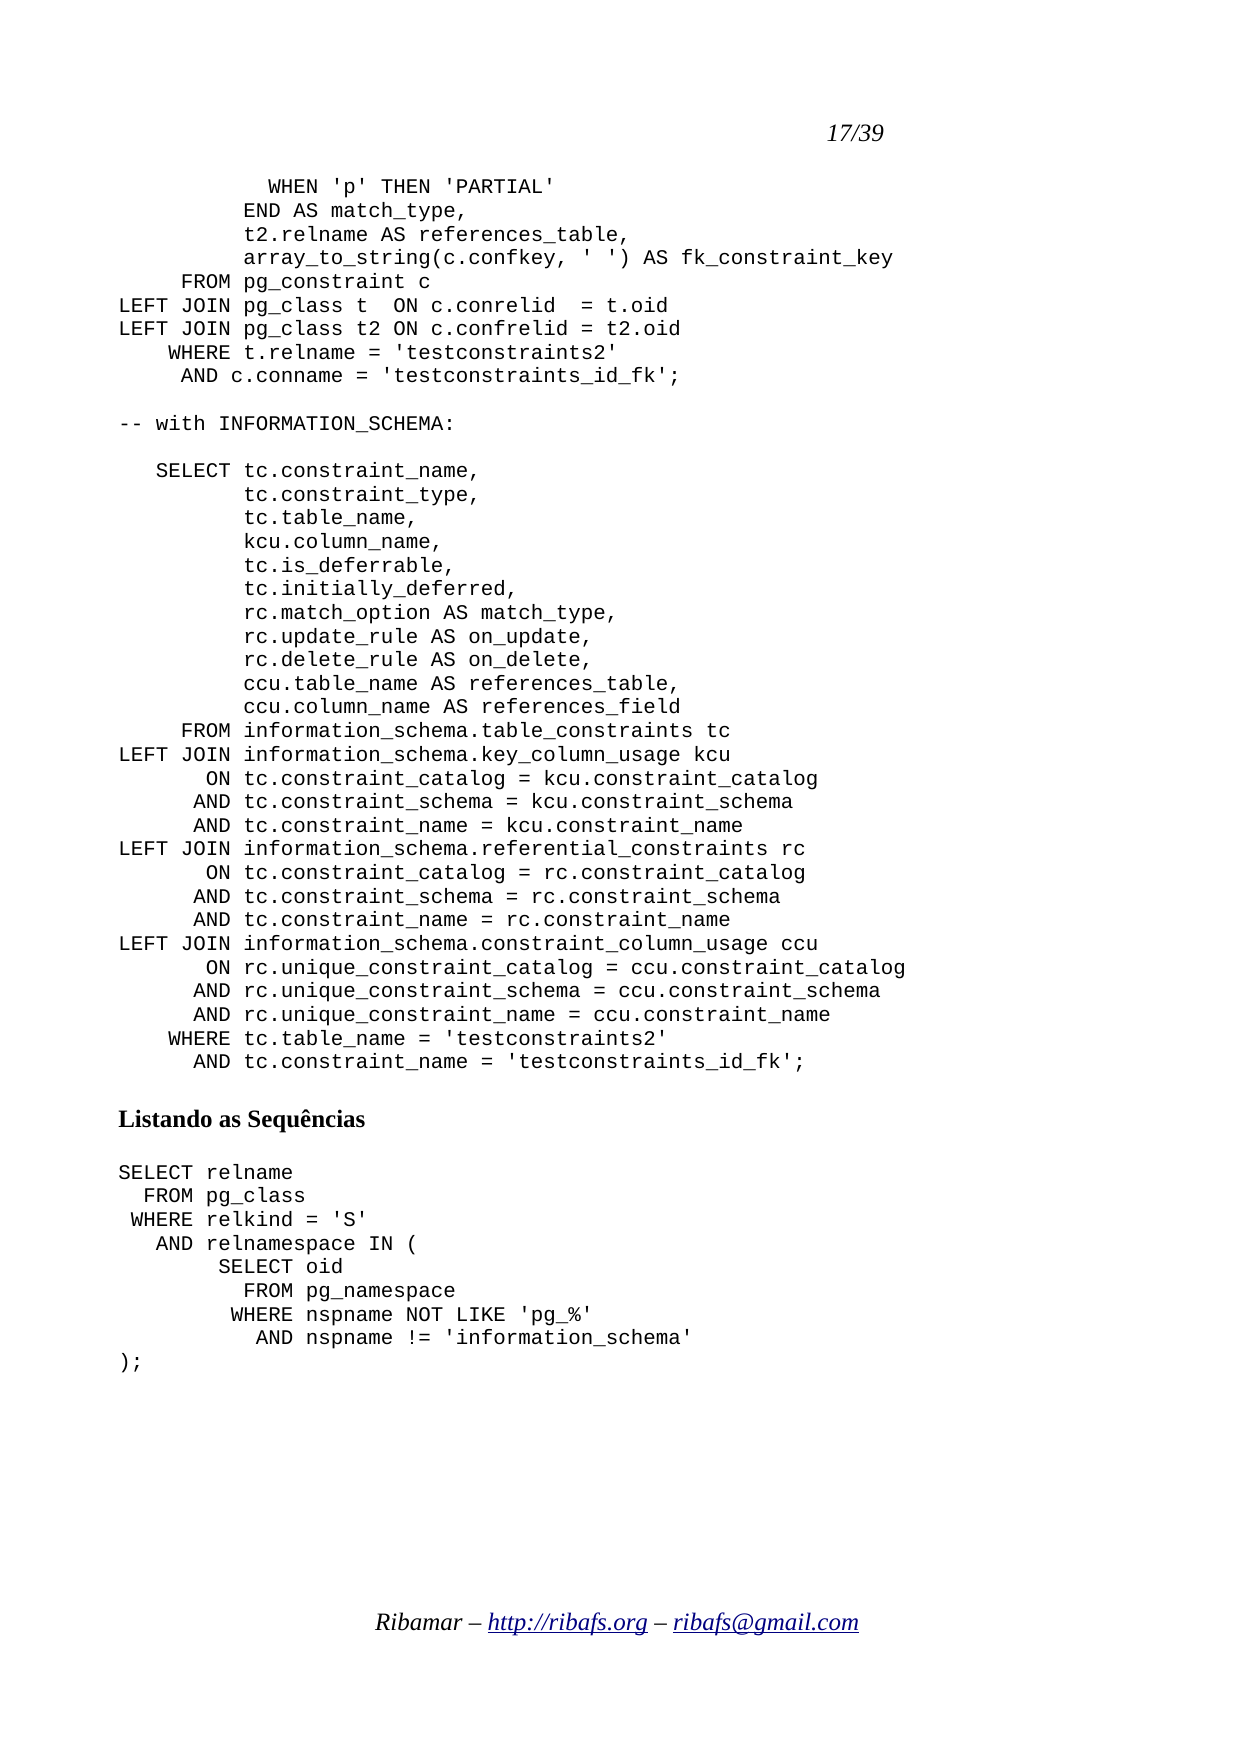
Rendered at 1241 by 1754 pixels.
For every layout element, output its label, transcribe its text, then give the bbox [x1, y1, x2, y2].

text FROM pg_class [118, 1186, 1122, 1209]
text SELECT oid [118, 1256, 1122, 1280]
text LEFT JOIN information_schema.referential_constraints rc [118, 838, 1122, 862]
text AND relnamespace IN ( [118, 1233, 1122, 1256]
text rc.delete_rule AS on_delete, [118, 649, 1122, 673]
text LEFT JOIN pg_class t2 ON c.confrelid = t2.oid [118, 318, 1122, 342]
text rc.match_option AS match_type, [118, 602, 1122, 626]
text tc.initially_deferred, [118, 578, 1122, 602]
text AND tc.constraint_schema = rc.constraint_schema [118, 886, 1122, 909]
text t2.relname AS references_table, [118, 224, 1122, 247]
text ); [118, 1351, 1122, 1375]
text FROM information_schema.table_constraints tc [118, 720, 1122, 744]
text AND tc.constraint_name = rc.constraint_name [118, 909, 1122, 933]
text END AS match_type, [118, 200, 1122, 224]
text WHERE nspname NOT LIKE 'pg_%' [118, 1304, 1122, 1327]
text AND tc.constraint_name = 'testconstraints_id_fk'; [118, 1051, 1122, 1075]
text WHEN 'p' THEN 'PARTIAL' [118, 176, 1122, 200]
text AND tc.constraint_name = kcu.constraint_name [118, 815, 1122, 838]
text kcu.column_name, [118, 531, 1122, 555]
text FROM pg_constraint c [118, 271, 1122, 294]
text tc.is_deferrable, [118, 555, 1122, 578]
text SELECT relname [118, 1162, 1122, 1186]
text FROM pg_namespace [118, 1280, 1122, 1304]
text AND rc.unique_constraint_schema = ccu.constraint_schema [118, 980, 1122, 1004]
text AND c.conname = 'testconstraints_id_fk'; [118, 366, 1122, 389]
text tc.table_name, [118, 507, 1122, 531]
text LEFT JOIN information_schema.key_column_usage kcu [118, 744, 1122, 767]
text ON tc.constraint_catalog = kcu.constraint_catalog [118, 767, 1122, 791]
text WHERE tc.table_name = 'testconstraints2' [118, 1028, 1122, 1051]
text array_to_string(c.confkey, ' ') AS fk_constraint_key [118, 247, 1122, 271]
text AND nspname != 'information_schema' [118, 1327, 1122, 1351]
text rc.update_rule AS on_update, [118, 626, 1122, 649]
text AND tc.constraint_schema = kcu.constraint_schema [118, 791, 1122, 815]
text WHERE relkind = 'S' [118, 1209, 1122, 1233]
text LEFT JOIN information_schema.constraint_column_usage ccu [118, 933, 1122, 957]
text AND rc.unique_constraint_name = ccu.constraint_name [118, 1004, 1122, 1028]
text ON rc.unique_constraint_catalog = ccu.constraint_catalog [118, 957, 1122, 980]
text ccu.table_name AS references_table, [118, 673, 1122, 697]
text WHERE t.relname = 'testconstraints2' [118, 342, 1122, 366]
text -- with INFORMATION_SCHEMA: [118, 413, 1122, 436]
text ccu.column_name AS references_field [118, 697, 1122, 720]
text Listando as Sequências [118, 1104, 1122, 1133]
text ON tc.constraint_catalog = rc.constraint_catalog [118, 862, 1122, 886]
text SELECT tc.constraint_name, [118, 460, 1122, 484]
text tc.constraint_type, [118, 484, 1122, 507]
text LEFT JOIN pg_class t ON c.conrelid = t.oid [118, 294, 1122, 318]
